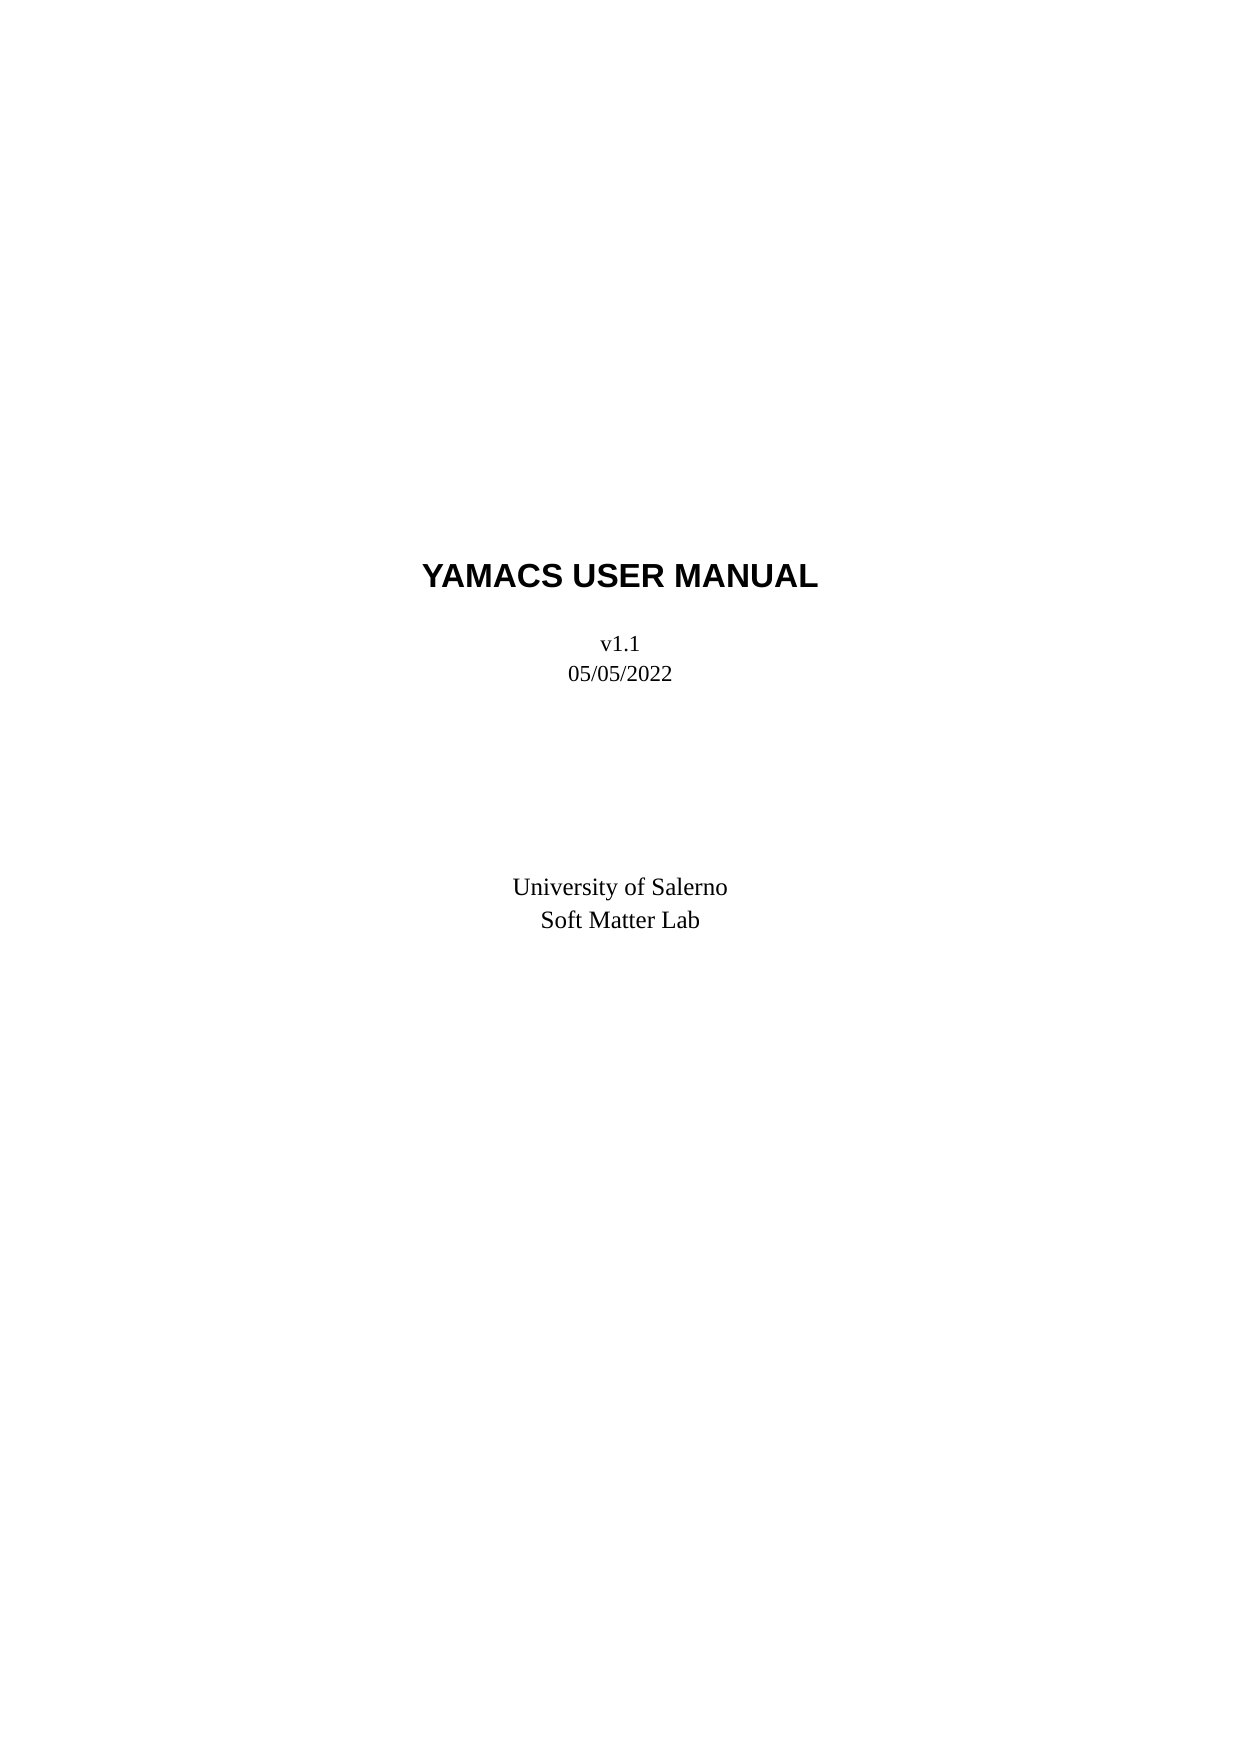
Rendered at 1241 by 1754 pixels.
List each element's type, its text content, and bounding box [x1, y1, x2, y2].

text 05/05/2022 [118, 660, 1122, 687]
text Soft Matter Lab [118, 905, 1122, 933]
text University of Salerno [118, 872, 1122, 900]
text v1.1 [118, 630, 1122, 656]
subtitle YAMACS USER MANUAL [118, 556, 1122, 594]
